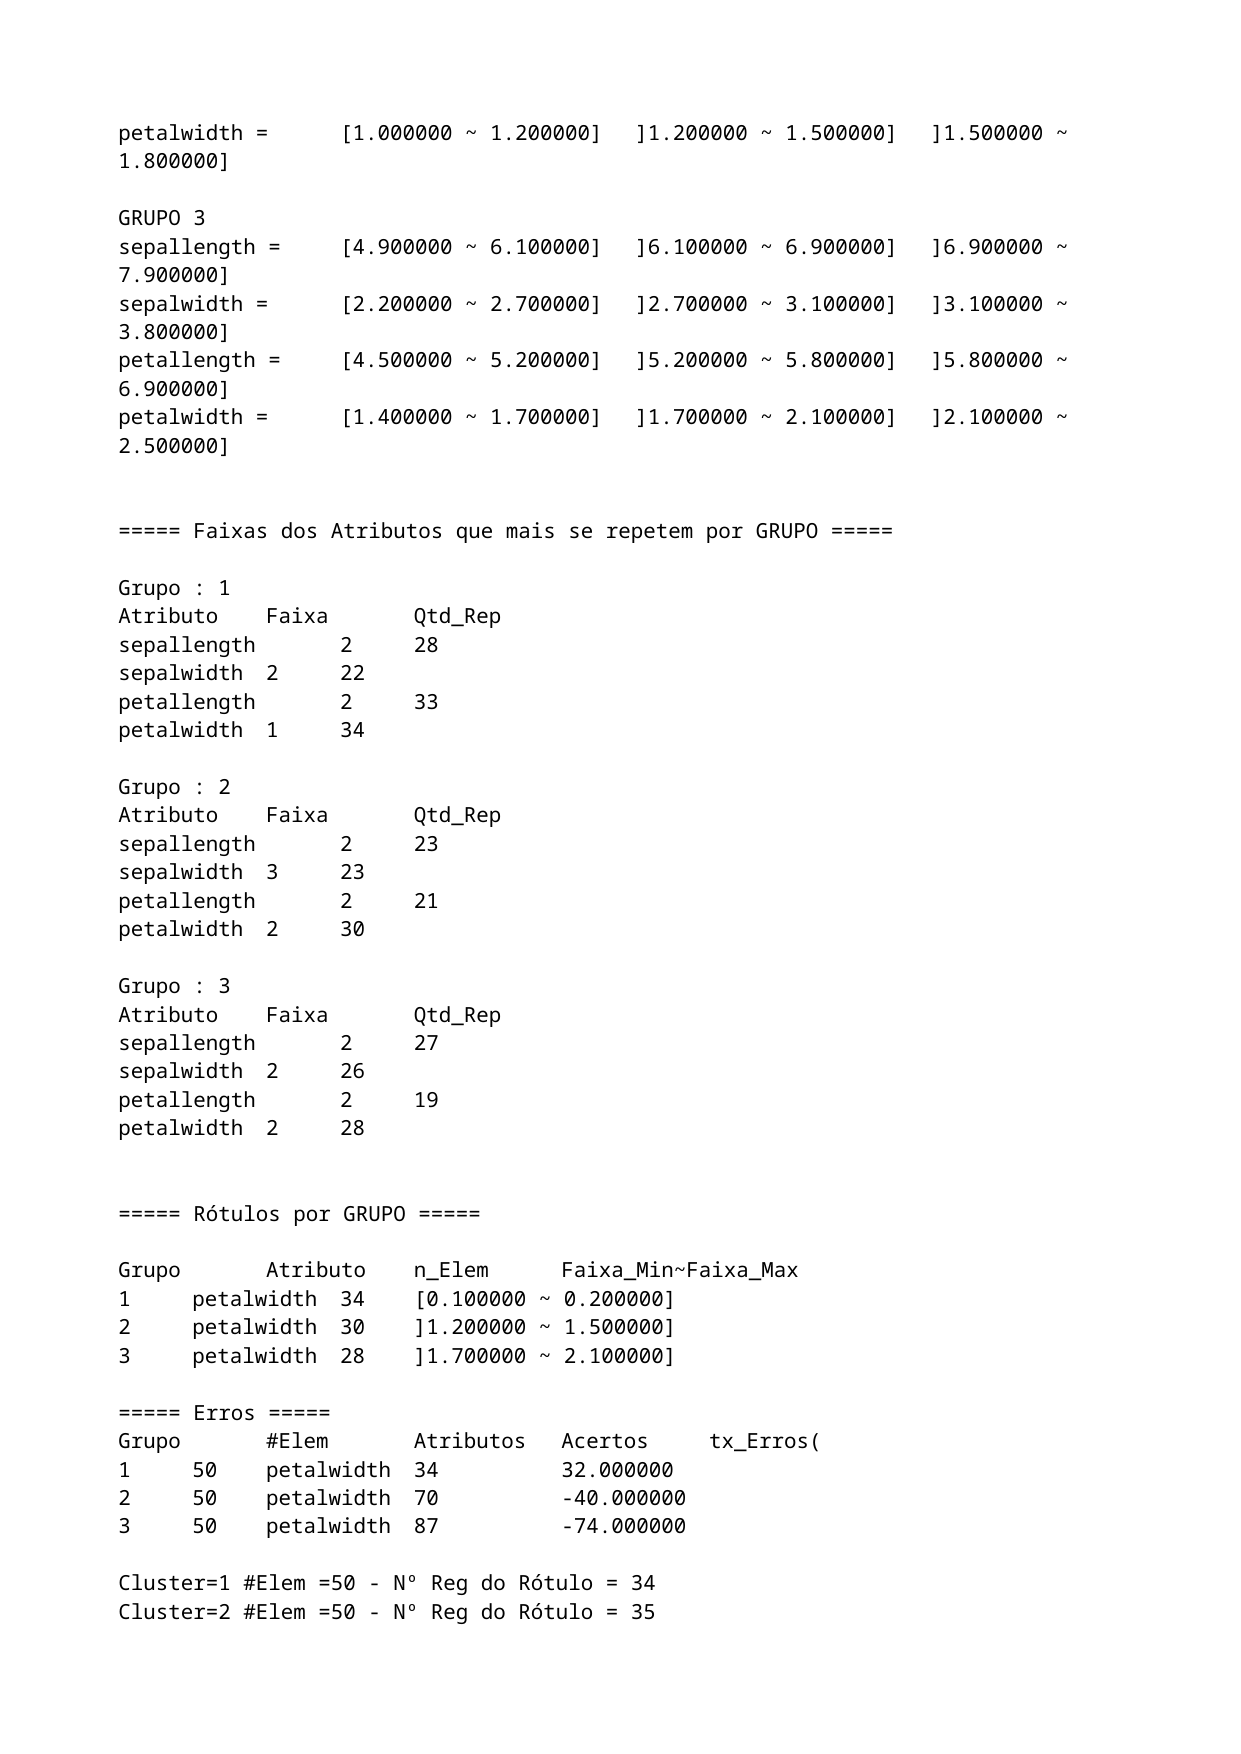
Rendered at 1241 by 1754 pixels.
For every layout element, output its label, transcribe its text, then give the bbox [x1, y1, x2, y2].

text Grupo #Elem Atributos Acertos tx_Erros( [118, 1426, 1122, 1455]
text petalwidth 2 30 [118, 914, 1122, 943]
text petallength 2 33 [118, 687, 1122, 715]
text 1 50 petalwidth 34 32.000000 [118, 1455, 1122, 1483]
text sepalwidth 2 22 [118, 658, 1122, 687]
text Cluster=2 #Elem =50 - Nº Reg do Rótulo = 35 [118, 1597, 1122, 1625]
text Atributo Faixa Qtd_Rep [118, 602, 1122, 630]
text Grupo : 1 [118, 573, 1122, 602]
text Atributo Faixa Qtd_Rep [118, 1000, 1122, 1028]
text Grupo : 3 [118, 971, 1122, 1000]
text 2 50 petalwidth 70 -40.000000 [118, 1483, 1122, 1512]
text ===== Erros ===== [118, 1398, 1122, 1426]
text sepallength 2 23 [118, 829, 1122, 857]
text 3 petalwidth 28 ]1.700000 ~ 2.100000] [118, 1341, 1122, 1369]
text sepalwidth 3 23 [118, 857, 1122, 886]
text sepallength = [4.900000 ~ 6.100000] ]6.100000 ~ 6.900000] ]6.900000 ~ 7.900000] [118, 232, 1122, 289]
text petalwidth = [1.400000 ~ 1.700000] ]1.700000 ~ 2.100000] ]2.100000 ~ 2.500000] [118, 402, 1122, 459]
text petalwidth 1 34 [118, 715, 1122, 744]
text sepalwidth = [2.200000 ~ 2.700000] ]2.700000 ~ 3.100000] ]3.100000 ~ 3.800000] [118, 289, 1122, 346]
text 1 petalwidth 34 [0.100000 ~ 0.200000] [118, 1284, 1122, 1312]
text petallength 2 19 [118, 1085, 1122, 1113]
text GRUPO 3 [118, 203, 1122, 232]
text Grupo : 2 [118, 772, 1122, 801]
text sepallength 2 28 [118, 630, 1122, 658]
text sepalwidth 2 26 [118, 1057, 1122, 1085]
text petallength 2 21 [118, 886, 1122, 914]
text ===== Rótulos por GRUPO ===== [118, 1199, 1122, 1227]
text sepallength 2 27 [118, 1028, 1122, 1057]
text 2 petalwidth 30 ]1.200000 ~ 1.500000] [118, 1312, 1122, 1341]
text Atributo Faixa Qtd_Rep [118, 801, 1122, 829]
text Cluster=1 #Elem =50 - Nº Reg do Rótulo = 34 [118, 1568, 1122, 1597]
text petallength = [4.500000 ~ 5.200000] ]5.200000 ~ 5.800000] ]5.800000 ~ 6.900000] [118, 346, 1122, 402]
text ===== Faixas dos Atributos que mais se repetem por GRUPO ===== [118, 516, 1122, 545]
text Grupo Atributo n_Elem Faixa_Min~Faixa_Max [118, 1256, 1122, 1284]
text 3 50 petalwidth 87 -74.000000 [118, 1512, 1122, 1540]
text petalwidth = [1.000000 ~ 1.200000] ]1.200000 ~ 1.500000] ]1.500000 ~ 1.800000] [118, 118, 1122, 175]
text petalwidth 2 28 [118, 1113, 1122, 1142]
